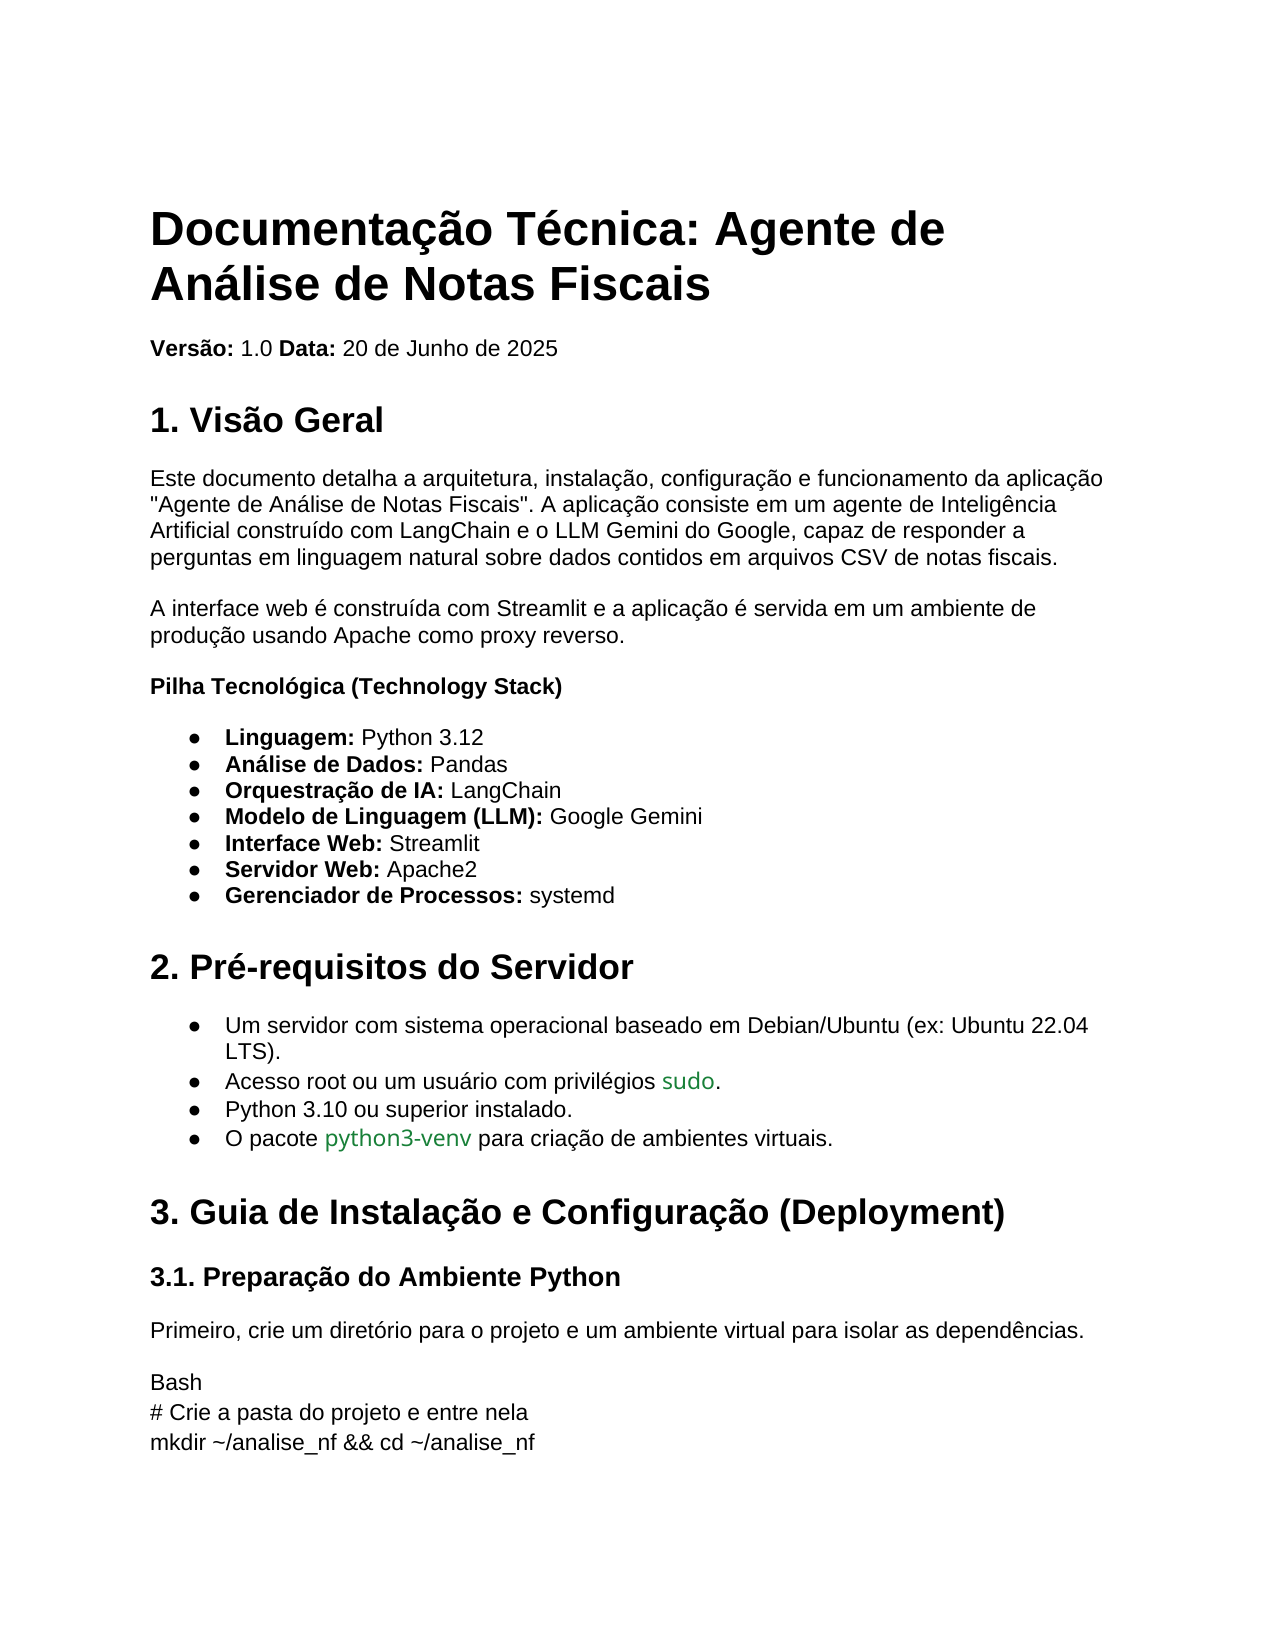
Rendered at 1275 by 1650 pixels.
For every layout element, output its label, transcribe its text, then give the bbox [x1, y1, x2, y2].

text Este documento detalha a arquitetura, instalação, configuração e funcionamento da aplicação "Agente de Análise de Notas Fiscais". A aplicação consiste em um agente de Inteligência Artificial construído com LangChain e o LLM Gemini do Google, capaz de responder a perguntas em linguagem natural sobre dados contidos em arquivos CSV de notas fiscais. [150, 465, 1125, 570]
list Python 3.10 ou superior instalado. [187, 1096, 1125, 1122]
subtitle Pilha Tecnológica (Technology Stack) [150, 673, 1125, 699]
list Acesso root ou um usuário com privilégios sudo. [187, 1065, 1125, 1096]
text # Crie a pasta do projeto e entre nela [150, 1399, 1125, 1425]
list Um servidor com sistema operacional baseado em Debian/Ubuntu (ex: Ubuntu 22.04 LTS). [187, 1012, 1125, 1065]
list Linguagem: Python 3.12 [187, 724, 1125, 751]
text A interface web é construída com Streamlit e a aplicação é servida em um ambiente de produção usando Apache como proxy reverso. [150, 595, 1125, 648]
subtitle 1. Visão Geral [150, 399, 1125, 440]
list Servidor Web: Apache2 [187, 856, 1125, 882]
text Versão: 1.0 Data: 20 de Junho de 2025 [150, 335, 1125, 362]
text Primeiro, crie um diretório para o projeto e um ambiente virtual para isolar as dependências. [150, 1317, 1125, 1343]
list Interface Web: Streamlit [187, 830, 1125, 856]
subtitle 3. Guia de Instalação e Configuração (Deployment) [150, 1191, 1125, 1232]
subtitle 2. Pré-requisitos do Servidor [150, 946, 1125, 987]
list Orquestração de IA: LangChain [187, 777, 1125, 803]
list Análise de Dados: Pandas [187, 751, 1125, 777]
subtitle 3.1. Preparação do Ambiente Python [150, 1261, 1125, 1292]
list Modelo de Linguagem (LLM): Google Gemini [187, 803, 1125, 830]
text Bash [150, 1368, 1125, 1395]
list Gerenciador de Processos: systemd [187, 882, 1125, 909]
text mkdir ~/analise_nf && cd ~/analise_nf [150, 1429, 1125, 1455]
subtitle Documentação Técnica: Agente de Análise de Notas Fiscais [150, 200, 1125, 310]
list O pacote python3-venv para criação de ambientes virtuais. [187, 1122, 1125, 1153]
